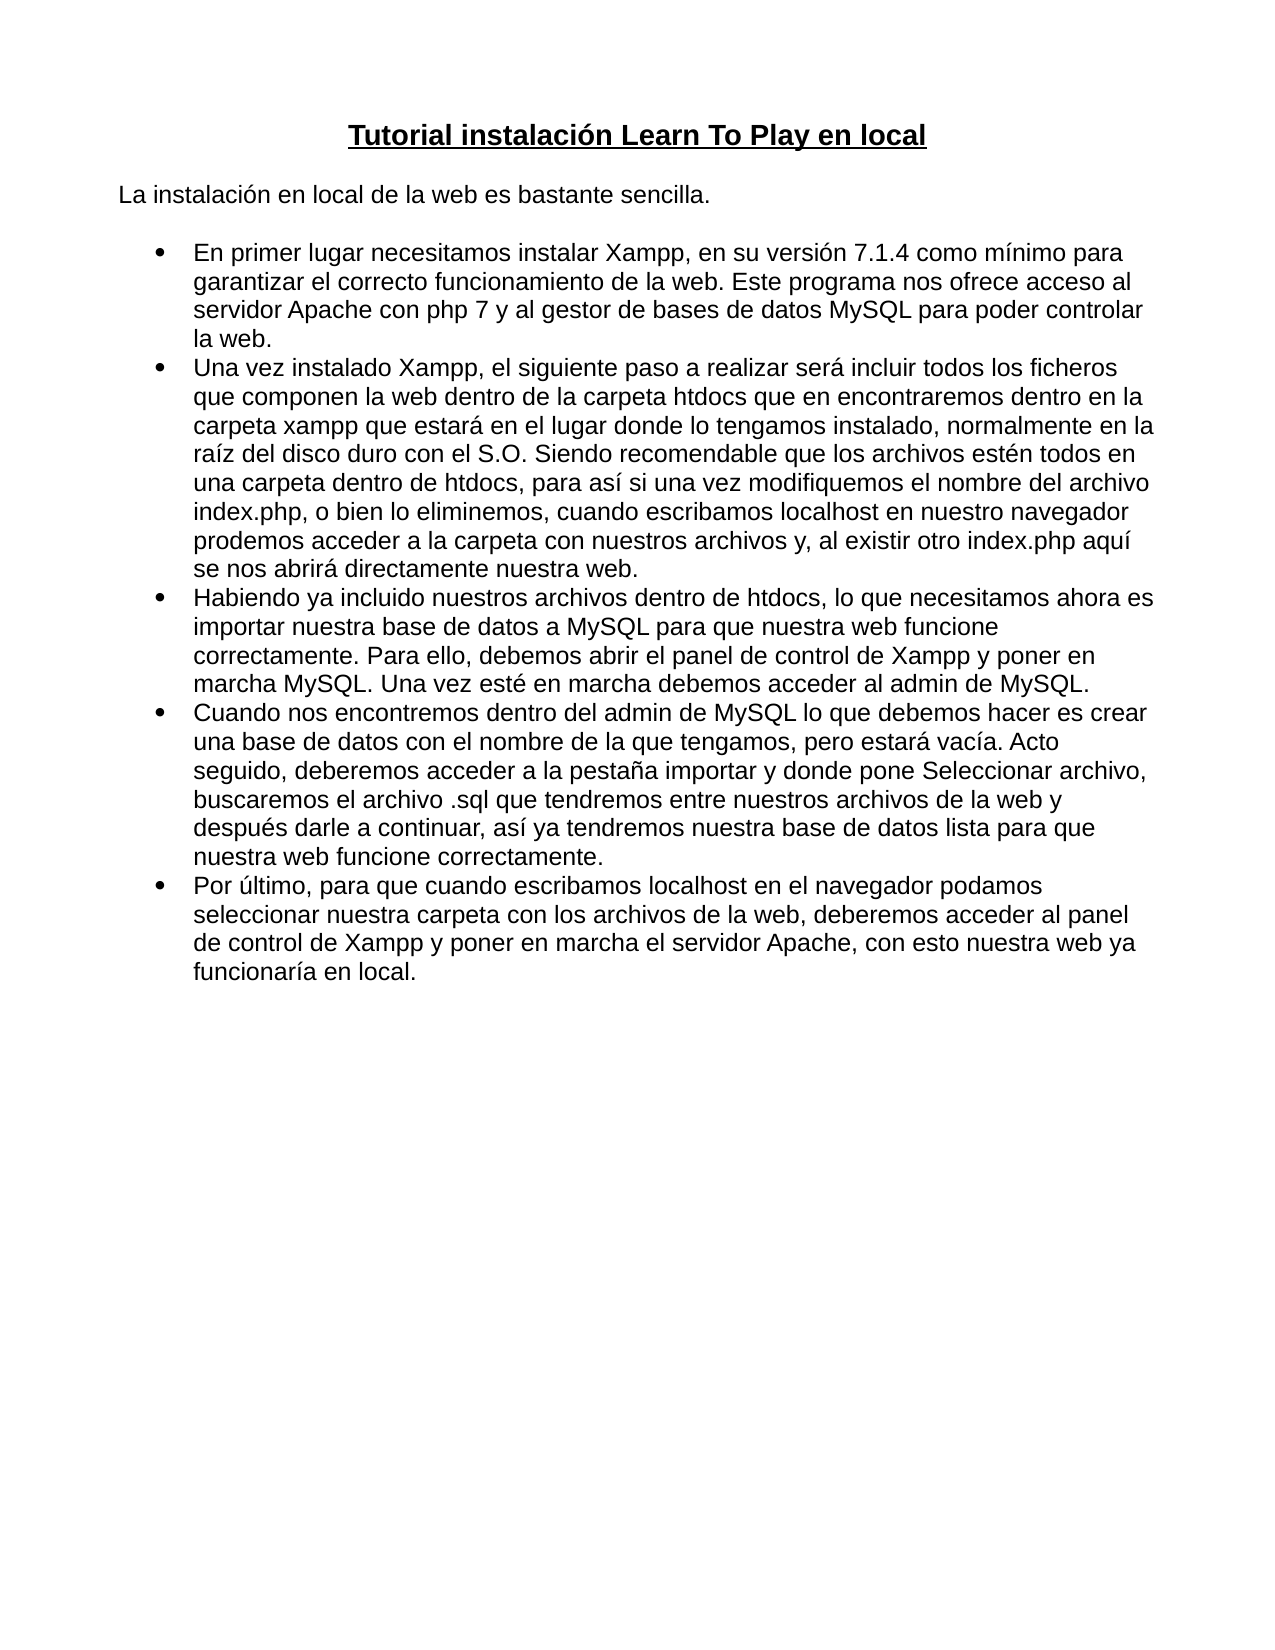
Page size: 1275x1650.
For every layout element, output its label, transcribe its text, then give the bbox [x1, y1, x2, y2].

text Tutorial instalación Learn To Play en local [118, 118, 1157, 152]
list En primer lugar necesitamos instalar Xampp, en su versión 7.1.4 como mínimo para garantizar el correcto funcionamiento de la web. Este programa nos ofrece acceso al servidor Apache con php 7 y al gestor de bases de datos MySQL para poder controlar la web. [156, 238, 1157, 353]
text La instalación en local de la web es bastante sencilla. [118, 180, 1157, 209]
list Habiendo ya incluido nuestros archivos dentro de htdocs, lo que necesitamos ahora es importar nuestra base de datos a MySQL para que nuestra web funcione correctamente. Para ello, debemos abrir el panel de control de Xampp y poner en marcha MySQL. Una vez esté en marcha debemos acceder al admin de MySQL. [156, 583, 1157, 698]
list Por último, para que cuando escribamos localhost en el navegador podamos seleccionar nuestra carpeta con los archivos de la web, deberemos acceder al panel de control de Xampp y poner en marcha el servidor Apache, con esto nuestra web ya funcionaría en local. [156, 871, 1157, 986]
list Cuando nos encontremos dentro del admin de MySQL lo que debemos hacer es crear una base de datos con el nombre de la que tengamos, pero estará vacía. Acto seguido, deberemos acceder a la pestaña importar y donde pone Seleccionar archivo, buscaremos el archivo .sql que tendremos entre nuestros archivos de la web y después darle a continuar, así ya tendremos nuestra base de datos lista para que nuestra web funcione correctamente. [156, 698, 1157, 871]
list Una vez instalado Xampp, el siguiente paso a realizar será incluir todos los ficheros que componen la web dentro de la carpeta htdocs que en encontraremos dentro en la carpeta xampp que estará en el lugar donde lo tengamos instalado, normalmente en la raíz del disco duro con el S.O. Siendo recomendable que los archivos estén todos en una carpeta dentro de htdocs, para así si una vez modifiquemos el nombre del archivo index.php, o bien lo eliminemos, cuando escribamos localhost en nuestro navegador prodemos acceder a la carpeta con nuestros archivos y, al existir otro index.php aquí se nos abrirá directamente nuestra web. [156, 353, 1157, 583]
